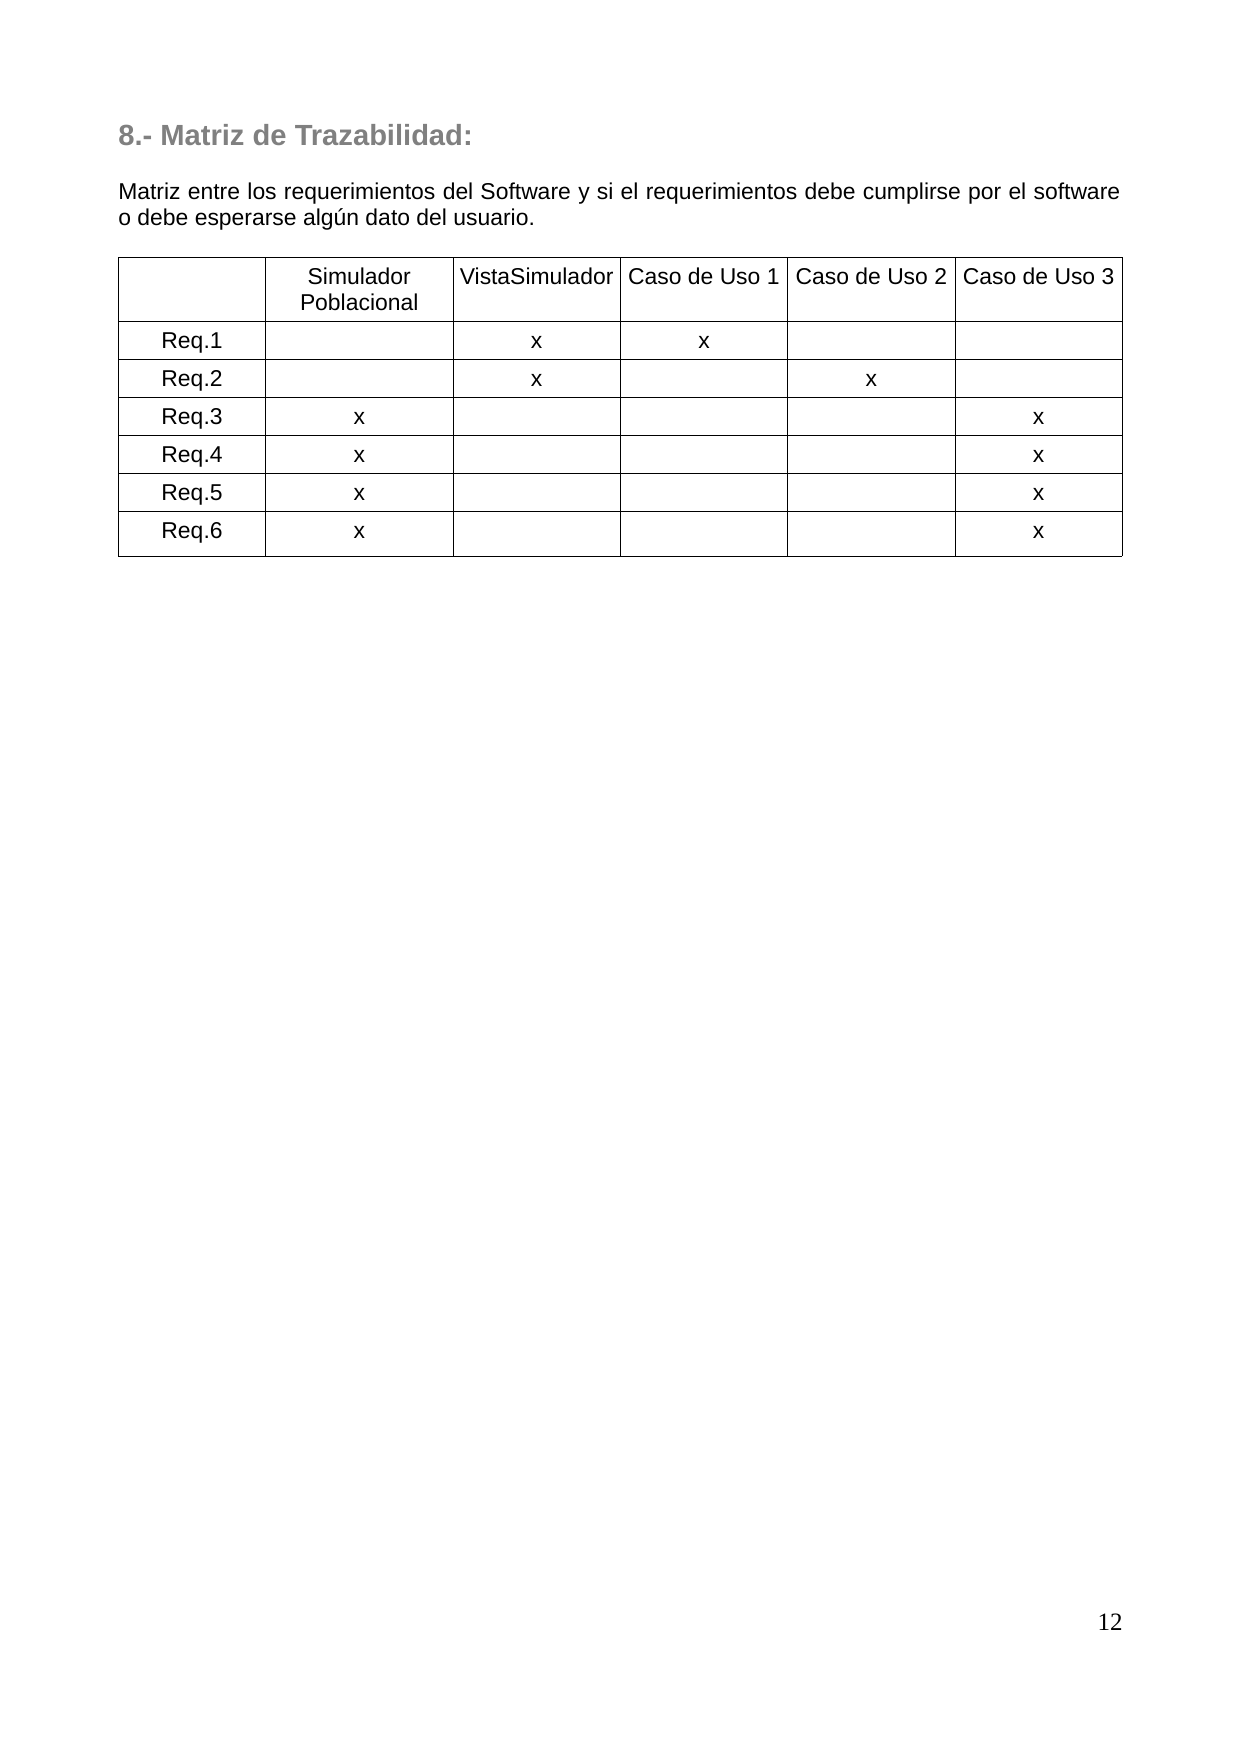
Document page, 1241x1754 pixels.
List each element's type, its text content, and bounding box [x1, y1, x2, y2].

table_cell Req.3 [119, 398, 265, 435]
table_cell [621, 360, 787, 397]
table_cell [956, 322, 1122, 359]
table_cell [266, 322, 453, 359]
table_cell Req.6 [119, 512, 265, 556]
text 8.- Matriz de Trazabilidad: [118, 118, 1122, 152]
table_header Caso de Uso 1 [621, 258, 787, 321]
table_cell x [266, 436, 453, 473]
table_header VistaSimulador [454, 258, 620, 321]
table_cell [266, 360, 453, 397]
table_cell [621, 436, 787, 473]
table_cell [788, 398, 955, 435]
table_cell x [956, 474, 1122, 511]
table_cell [454, 474, 620, 511]
table_cell [621, 398, 787, 435]
table_cell Req.2 [119, 360, 265, 397]
table_cell Req.5 [119, 474, 265, 511]
table_cell [454, 398, 620, 435]
table_header Simulador Poblacional [266, 258, 453, 321]
table_cell [788, 322, 955, 359]
table_cell x [454, 360, 620, 397]
text Matriz entre los requerimientos del Software y si el requerimientos debe cumplirse por el software o debe esperarse algún dato del usuario. [118, 178, 1122, 231]
table_cell x [454, 322, 620, 359]
table_cell [788, 512, 955, 556]
table_header Caso de Uso 3 [956, 258, 1122, 321]
table_cell [956, 360, 1122, 397]
table_cell x [956, 512, 1122, 556]
table_cell x [266, 512, 453, 556]
table_header Caso de Uso 2 [788, 258, 955, 321]
table_cell [454, 512, 620, 556]
table_cell x [266, 398, 453, 435]
table_cell [621, 474, 787, 511]
table_cell x [788, 360, 955, 397]
table_cell [788, 436, 955, 473]
table_cell Req.4 [119, 436, 265, 473]
table_cell [788, 474, 955, 511]
table_cell x [956, 398, 1122, 435]
table_cell [454, 436, 620, 473]
table_cell x [621, 322, 787, 359]
table_cell Req.1 [119, 322, 265, 359]
table_cell x [266, 474, 453, 511]
table_header [119, 258, 265, 321]
table_cell x [956, 436, 1122, 473]
table_cell [621, 512, 787, 556]
